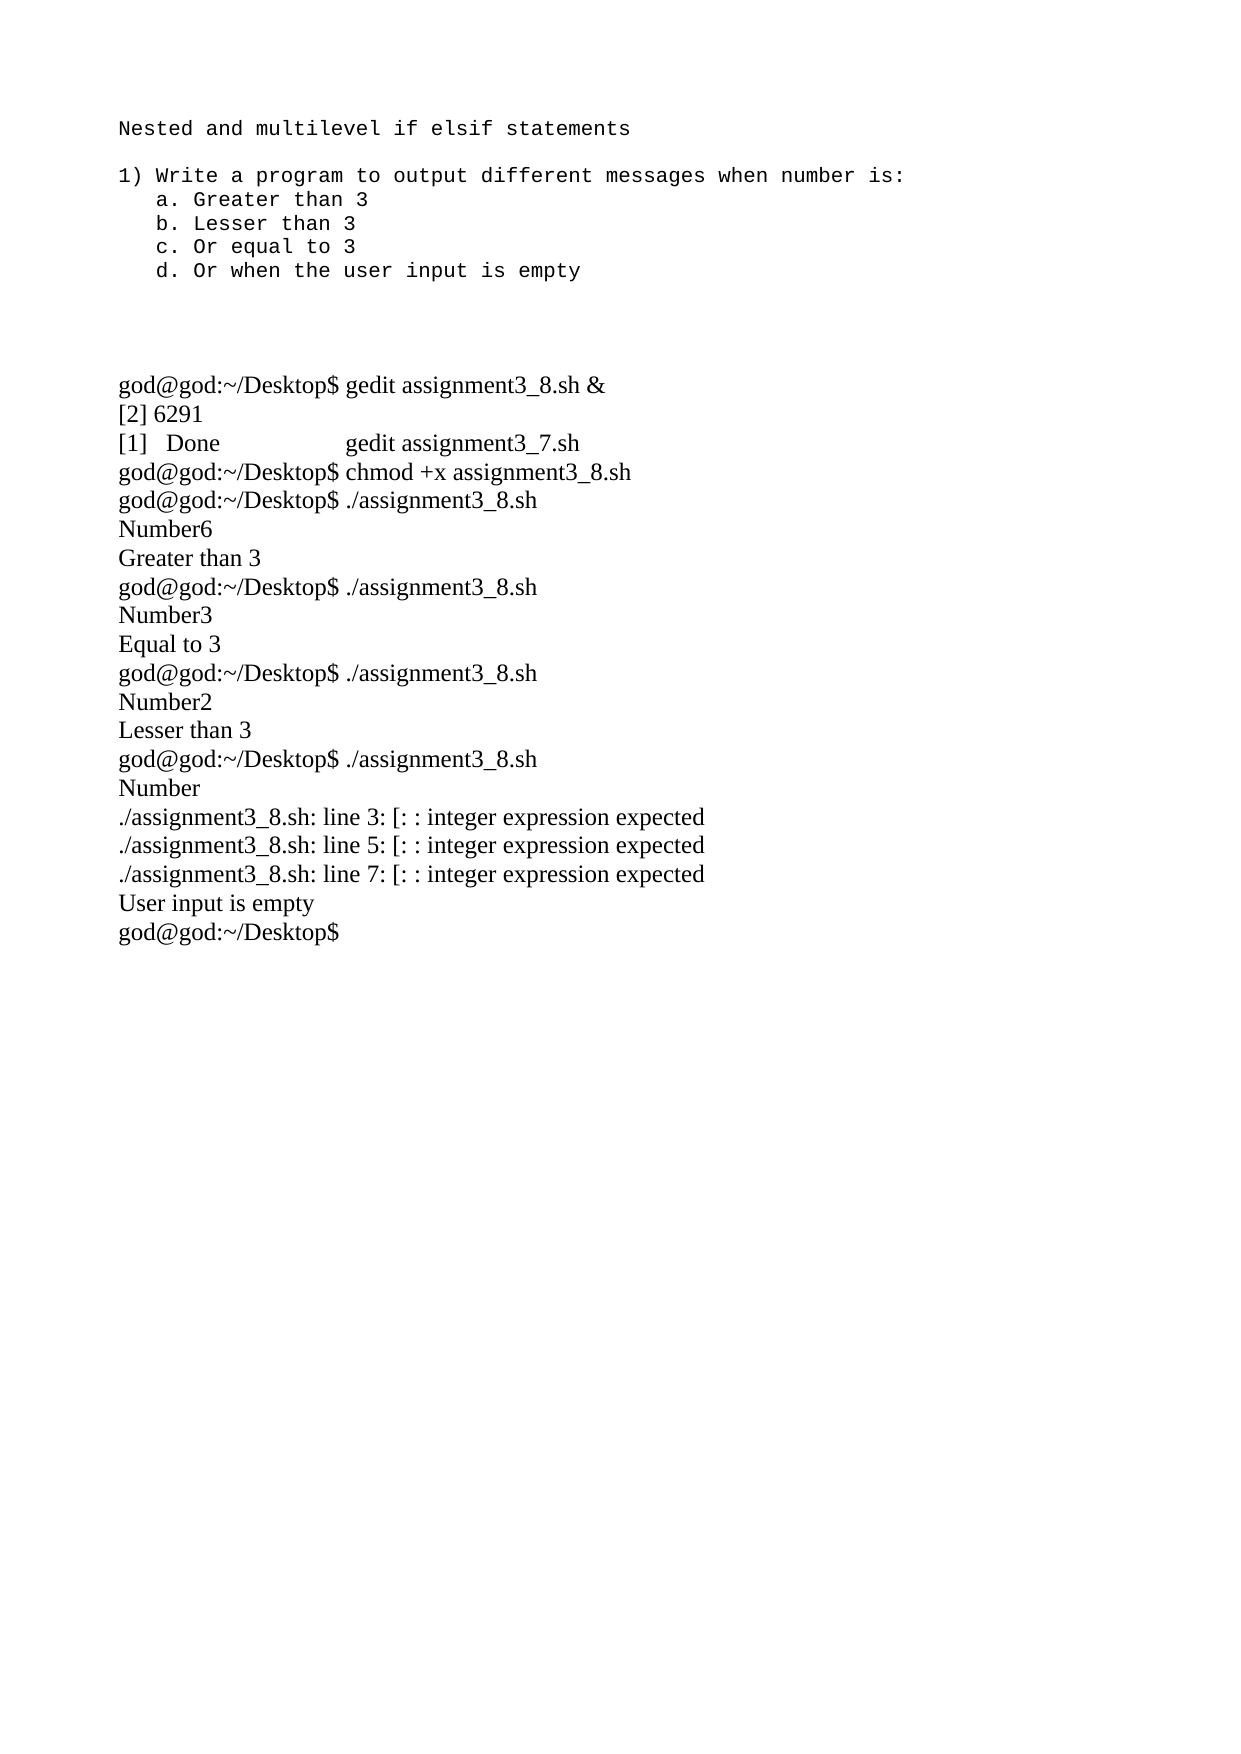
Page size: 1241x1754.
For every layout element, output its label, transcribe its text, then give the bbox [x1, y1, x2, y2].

text god@god:~/Desktop$ chmod +x assignment3_8.sh [118, 457, 1122, 486]
text Lesser than 3 [118, 716, 1122, 744]
text ./assignment3_8.sh: line 7: [: : integer expression expected [118, 859, 1122, 888]
text Nested and multilevel if elsif statements [118, 118, 1122, 142]
text god@god:~/Desktop$ [118, 917, 1122, 946]
text Number3 [118, 601, 1122, 629]
text god@god:~/Desktop$ ./assignment3_8.sh [118, 744, 1122, 773]
text god@god:~/Desktop$ gedit assignment3_8.sh & [118, 371, 1122, 399]
text god@god:~/Desktop$ ./assignment3_8.sh [118, 658, 1122, 687]
text d. Or when the user input is empty [118, 260, 1122, 284]
text b. Lesser than 3 [118, 213, 1122, 236]
text 1) Write a program to output different messages when number is: [118, 165, 1122, 189]
text ./assignment3_8.sh: line 5: [: : integer expression expected [118, 831, 1122, 859]
text Number [118, 773, 1122, 802]
text Number6 [118, 514, 1122, 543]
text Number2 [118, 687, 1122, 716]
text Equal to 3 [118, 629, 1122, 658]
text a. Greater than 3 [118, 189, 1122, 213]
text ./assignment3_8.sh: line 3: [: : integer expression expected [118, 802, 1122, 831]
text c. Or equal to 3 [118, 236, 1122, 260]
text User input is empty [118, 888, 1122, 917]
text [1] Done gedit assignment3_7.sh [118, 428, 1122, 457]
text [2] 6291 [118, 399, 1122, 428]
text god@god:~/Desktop$ ./assignment3_8.sh [118, 486, 1122, 514]
text god@god:~/Desktop$ ./assignment3_8.sh [118, 572, 1122, 601]
text Greater than 3 [118, 543, 1122, 572]
